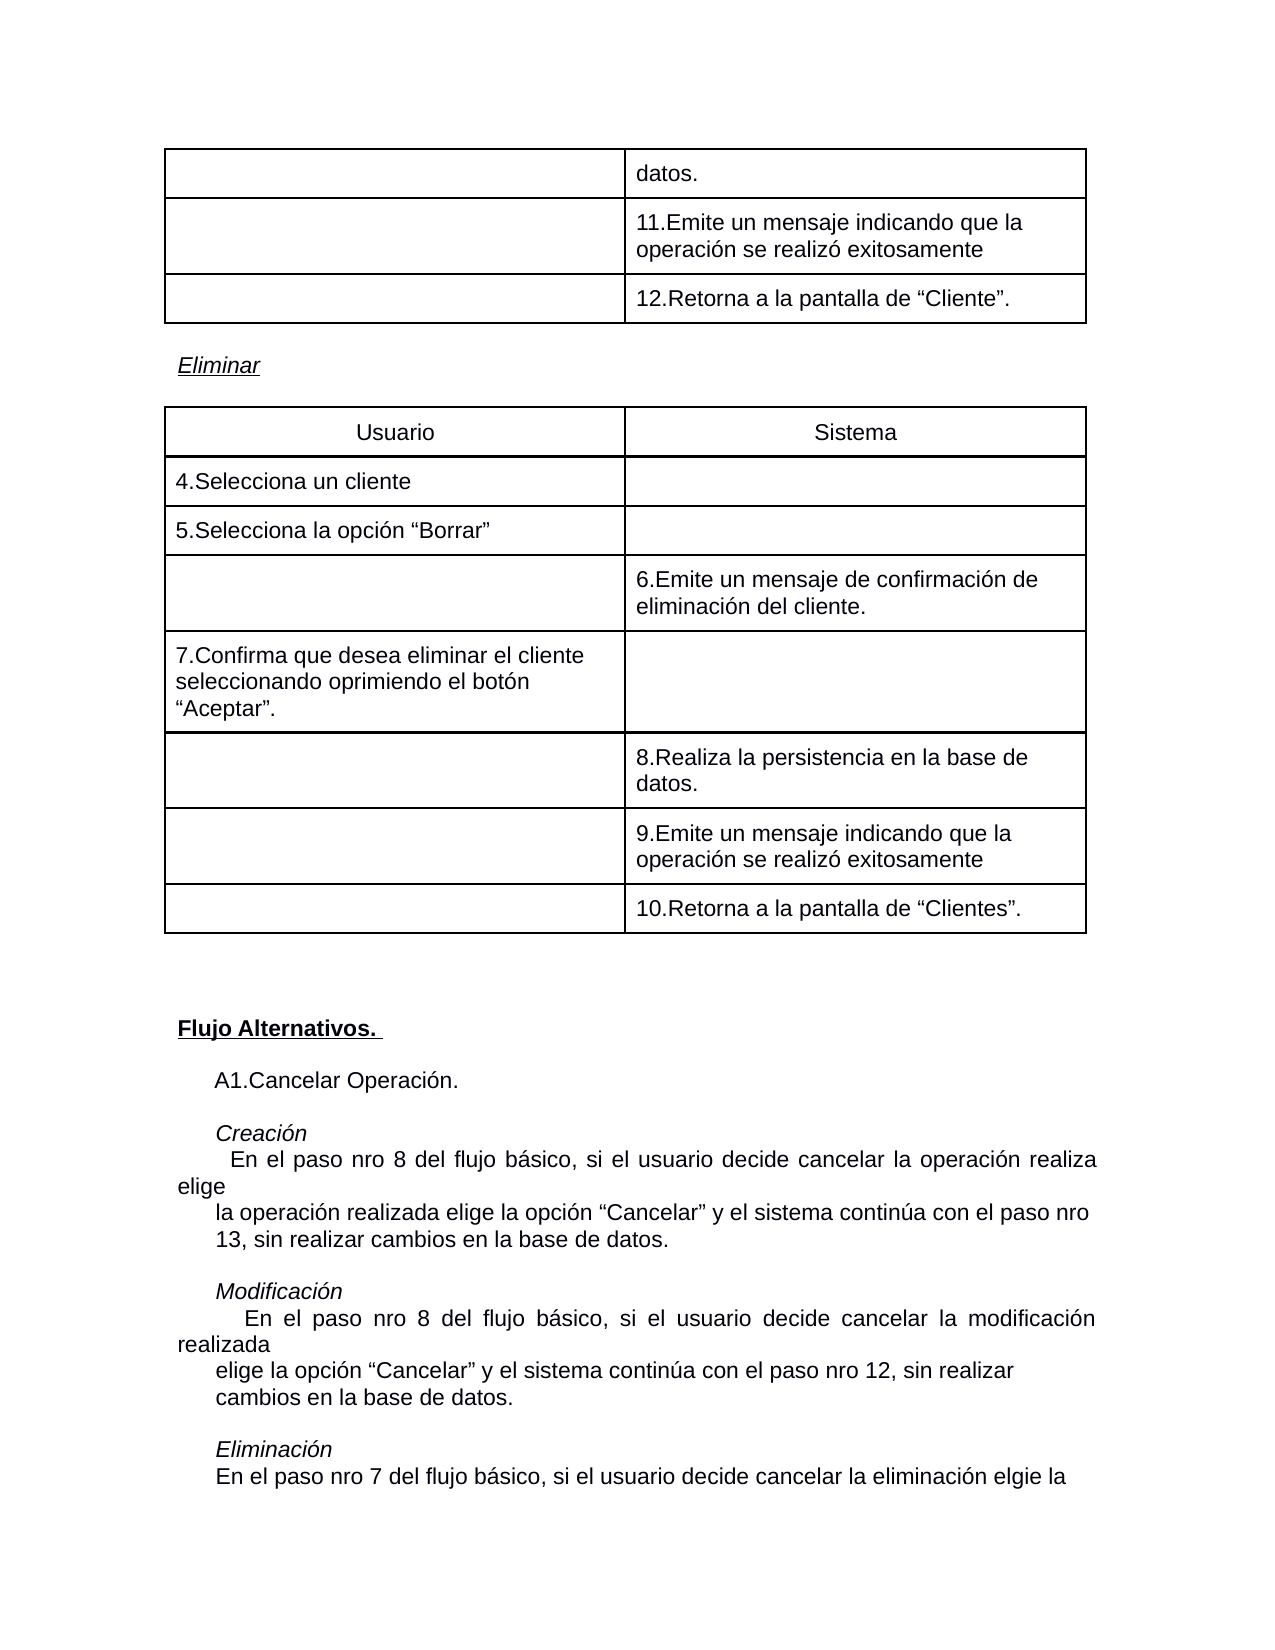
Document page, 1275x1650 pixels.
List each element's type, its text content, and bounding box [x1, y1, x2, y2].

table_cell datos. [626, 150, 1085, 197]
table_header Sistema [626, 408, 1085, 455]
table_cell [166, 199, 624, 272]
table_cell 9.Emite un mensaje indicando que la operación se realizó exitosamente [626, 809, 1085, 883]
table_cell [166, 734, 624, 807]
table_cell 7.Confirma que desea eliminar el cliente seleccionando oprimiendo el botón “Aceptar”. [166, 632, 624, 731]
text En el paso nro 8 del flujo básico, si el usuario decide cancelar la modificación realizada [177, 1304, 1098, 1357]
text Creación [177, 1120, 1098, 1146]
text Modificación [177, 1278, 1098, 1304]
text 13, sin realizar cambios en la base de datos. [177, 1226, 1098, 1252]
text la operación realizada elige la opción “Cancelar” y el sistema continúa con el paso nro [177, 1199, 1098, 1226]
table_cell [166, 556, 624, 629]
table_cell [626, 458, 1085, 504]
table_cell 12.Retorna a la pantalla de “Cliente”. [626, 275, 1085, 322]
text A1.Cancelar Operación. [177, 1067, 1098, 1094]
table_cell [626, 507, 1085, 554]
text cambios en la base de datos. [177, 1384, 1098, 1410]
text Eliminar [177, 352, 1098, 378]
text elige la opción “Cancelar” y el sistema continúa con el paso nro 12, sin realizar [177, 1357, 1098, 1384]
text En el paso nro 7 del flujo básico, si el usuario decide cancelar la eliminación elgie la [177, 1461, 1098, 1489]
table_cell [166, 885, 624, 932]
table_cell [166, 809, 624, 883]
text Flujo Alternativos. [177, 1015, 1098, 1041]
table_cell 4.Selecciona un cliente [166, 458, 624, 504]
table_cell [166, 275, 624, 322]
table_cell 5.Selecciona la opción “Borrar” [166, 507, 624, 554]
table_cell 8.Realiza la persistencia en la base de datos. [626, 734, 1085, 807]
table_cell 11.Emite un mensaje indicando que la operación se realizó exitosamente [626, 199, 1085, 272]
table_cell [626, 632, 1085, 731]
table_cell [166, 150, 624, 197]
table_cell 10.Retorna a la pantalla de “Clientes”. [626, 885, 1085, 932]
table_header Usuario [166, 408, 624, 455]
text En el paso nro 8 del flujo básico, si el usuario decide cancelar la operación realiza elige [177, 1146, 1098, 1199]
text Eliminación [177, 1436, 1098, 1461]
table_cell 6.Emite un mensaje de confirmación de eliminación del cliente. [626, 556, 1085, 629]
